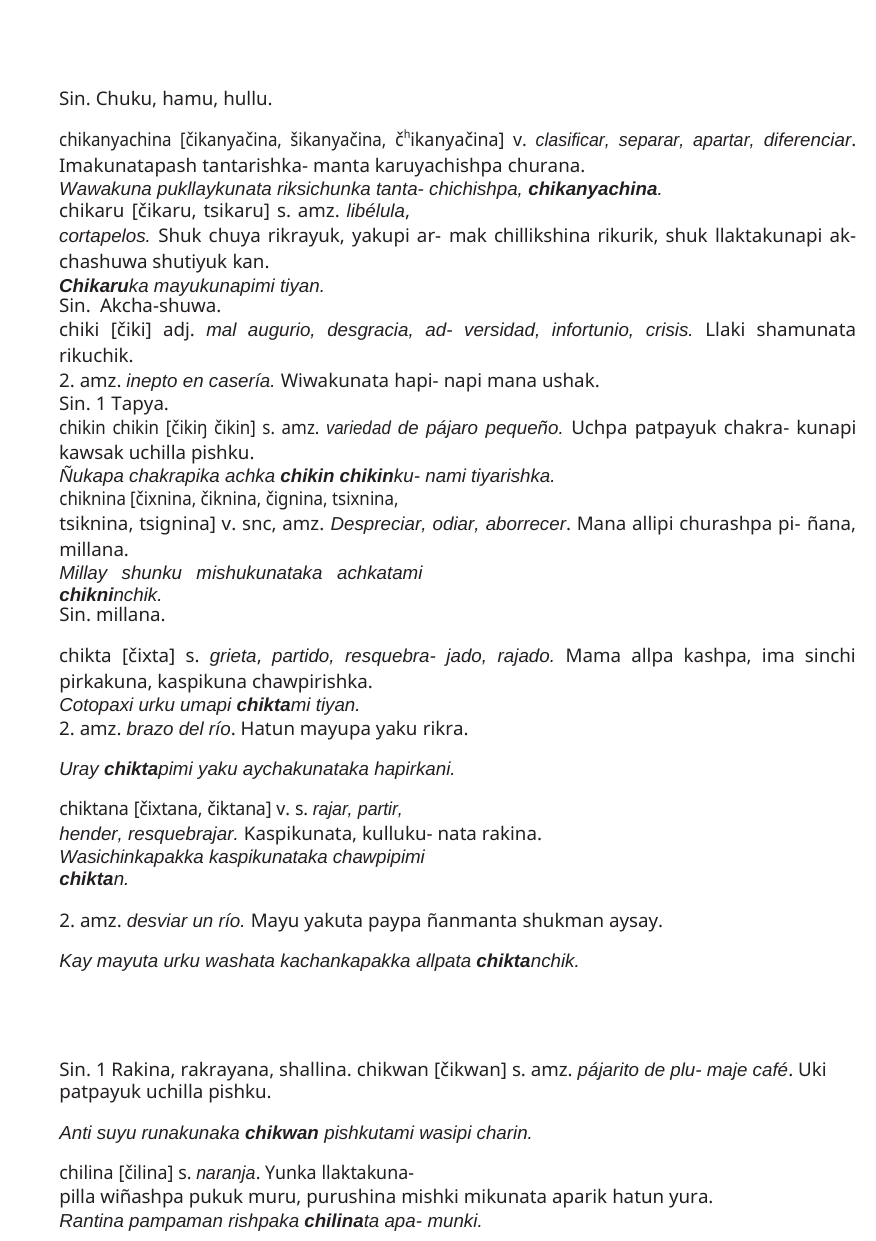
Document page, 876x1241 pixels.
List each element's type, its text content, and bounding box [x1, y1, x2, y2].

text cortapelos. Shuk chuya rikrayuk, yakupi ar- mak chillikshina rikurik, shuk llaktakunapi ak- chashuwa shutiyuk kan. [59, 223, 856, 274]
text Chikaruka mayukunapimi tiyan. [59, 274, 856, 296]
text Sin. 1 Rakina, rakrayana, shallina. chikwan [čikwan] s. amz. pájarito de plu- maje café. Uki patpayuk uchilla pishku. [59, 1057, 841, 1104]
text Sin. 1 Tapya. [59, 393, 856, 414]
text Sin. Akcha-shuwa. [59, 296, 856, 317]
text hender, resquebrajar. Kaspikunata, kulluku- nata rakina. [59, 820, 856, 845]
text Sin. millana. [59, 605, 856, 626]
text 2. amz. brazo del río. Hatun mayupa yaku rikra. [59, 715, 856, 741]
text chikninchik. [59, 584, 856, 605]
text 2. amz. desviar un río. Mayu yakuta paypa ñanmanta shukman aysay. [59, 907, 856, 933]
text Anti suyu runakunaka chikwan pishkutami wasipi charin. [59, 1122, 840, 1144]
text Wasichinkapakka kaspikunataka chawpipimi [59, 846, 856, 867]
text Cotopaxi urku umapi chiktami tiyan. [59, 694, 856, 715]
text chikanyachina [čikanyačina, šikanyačina, čhikanyačina] v. clasificar, separar, apartar, diferenciar. Imakunatapash tantarishka- manta karuyachishpa churana. [59, 126, 856, 177]
text 2. amz. inepto en casería. Wiwakunata hapi- napi mana ushak. [59, 368, 856, 393]
text Ñukapa chakrapika achka chikin chikinku- nami tiyarishka. [59, 465, 856, 487]
text chikaru [čikaru, tsikaru] s. amz. libélula, [59, 199, 856, 223]
text chiknina [čixnina, čiknina, čignina, tsixnina, [59, 487, 856, 510]
text chiki [čiki] adj. mal augurio, desgracia, ad- versidad, infortunio, crisis. Llaki shamunata rikuchik. [59, 317, 856, 368]
text chikta [čixta] s. grieta, partido, resquebra- jado, rajado. Mama allpa kashpa, ima sinchi pirkakuna, kaspikuna chawpirishka. [59, 643, 856, 694]
text Uray chiktapimi yaku aychakunataka hapirkani. [59, 758, 856, 780]
text chiktan. [59, 868, 856, 890]
text Millay shunku mishukunataka achkatami [59, 562, 856, 584]
text tsiknina, tsignina] v. snc, amz. Despreciar, odiar, aborrecer. Mana allipi churashpa pi- ñana, millana. [59, 510, 856, 562]
text Sin. Chuku, hamu, hullu. [59, 88, 856, 109]
text pilla wiñashpa pukuk muru, purushina mishki mikunata aparik hatun yura. [59, 1184, 856, 1209]
text Wawakuna pukllaykunata riksichunka tanta- chichishpa, chikanyachina. [59, 177, 856, 199]
text chiktana [čixtana, čiktana] v. s. rajar, partir, [59, 797, 856, 820]
text Kay mayuta urku washata kachankapakka allpata chiktanchik. [59, 950, 856, 972]
text Rantina pampaman rishpaka chilinata apa- munki. [59, 1210, 840, 1231]
text chikin chikin [čikiŋ čikin] s. amz. variedad de pájaro pequeño. Uchpa patpayuk chakra- kunapi kawsak uchilla pishku. [59, 414, 856, 465]
text chilina [čilina] s. naranja. Yunka llaktakuna- [59, 1161, 856, 1184]
